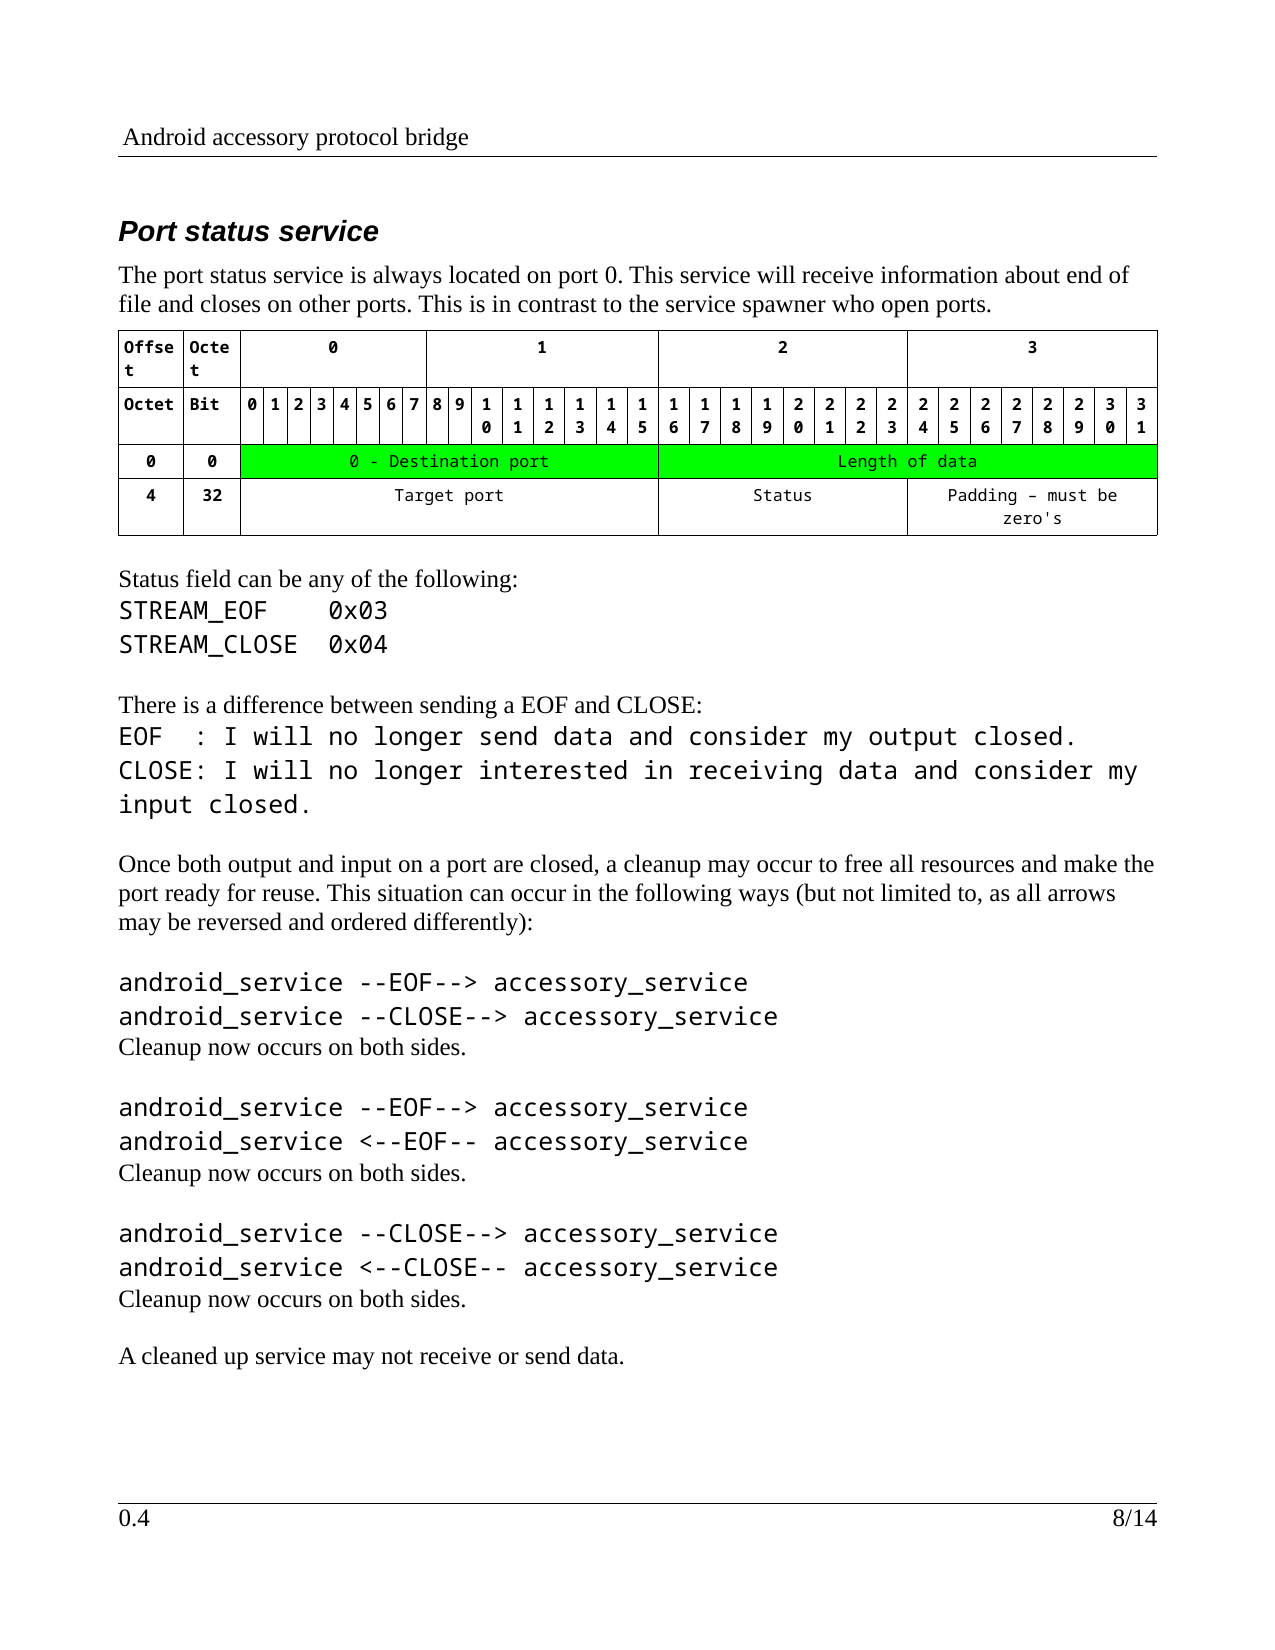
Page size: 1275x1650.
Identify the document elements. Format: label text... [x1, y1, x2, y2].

text STREAM_CLOSE 0x04 [118, 627, 1157, 661]
table_cell 32 [184, 479, 240, 535]
text Once both output and input on a port are closed, a cleanup may occur to free all resources and make the port ready for reuse. This situation can occur in the following ways (but not limited to, as all arrows may be reversed and ordered differently): [118, 849, 1157, 936]
text The port status service is always located on port 0. This service will receive information about end of file and closes on other ports. This is in contrast to the service spawner who open ports. [118, 260, 1157, 317]
subtitle Port status service [118, 214, 1157, 247]
text CLOSE: I will no longer interested in receiving data and consider my input closed. [118, 752, 1157, 821]
table_cell 8 [427, 388, 448, 444]
table_header 3 [908, 331, 1157, 387]
text Status field can be any of the following: [118, 564, 1157, 593]
table_cell 16 [659, 388, 689, 444]
text Cleanup now occurs on both sides. [118, 1032, 1157, 1061]
table_cell 0 [119, 445, 183, 478]
text There is a difference between sending a EOF and CLOSE: [118, 690, 1157, 718]
table_header 2 [659, 331, 907, 387]
table_cell 4 [334, 388, 356, 444]
text android_service --CLOSE--> accessory_service [118, 1216, 1157, 1250]
table_cell 27 [1002, 388, 1032, 444]
table_cell 0 - Destination port [241, 445, 658, 478]
table_header Octet [184, 331, 240, 387]
text A cleaned up service may not receive or send data. [118, 1341, 1157, 1370]
table_cell 9 [449, 388, 471, 444]
table_cell 7 [403, 388, 426, 444]
table_cell 2 [288, 388, 310, 444]
table_cell 24 [908, 388, 938, 444]
table_cell 30 [1095, 388, 1126, 444]
table_cell 4 [119, 479, 183, 535]
text STREAM_EOF 0x03 [118, 593, 1157, 627]
table_cell Octet [119, 388, 183, 444]
table_header 1 [427, 331, 658, 387]
table_cell 0 [241, 388, 263, 444]
table_cell 25 [939, 388, 970, 444]
table_cell Padding – must be zero's [908, 479, 1157, 535]
table_cell 17 [690, 388, 720, 444]
table_cell 5 [357, 388, 379, 444]
table_cell 12 [534, 388, 564, 444]
text android_service <--CLOSE-- accessory_service [118, 1250, 1157, 1284]
table_cell 28 [1033, 388, 1063, 444]
table_cell 26 [971, 388, 1001, 444]
table_cell 22 [846, 388, 876, 444]
table_cell 31 [1127, 388, 1157, 444]
table_cell Target port [241, 479, 658, 535]
table_cell 0 [184, 445, 240, 478]
text android_service --EOF--> accessory_service [118, 964, 1157, 998]
table_cell 13 [565, 388, 596, 444]
table_header 0 [241, 331, 426, 387]
table_cell 6 [380, 388, 402, 444]
table_cell 3 [311, 388, 333, 444]
table_cell 20 [784, 388, 814, 444]
text android_service --CLOSE--> accessory_service [118, 998, 1157, 1032]
text android_service <--EOF-- accessory_service [118, 1124, 1157, 1158]
table_cell Bit [184, 388, 240, 444]
table_header Offset [119, 331, 183, 387]
table_cell 10 [472, 388, 502, 444]
table_cell Length of data [659, 445, 1157, 478]
text android_service --EOF--> accessory_service [118, 1090, 1157, 1124]
table_cell 14 [597, 388, 627, 444]
table_cell 15 [628, 388, 658, 444]
table_cell 21 [815, 388, 845, 444]
text EOF : I will no longer send data and consider my output closed. [118, 718, 1157, 752]
text Cleanup now occurs on both sides. [118, 1158, 1157, 1187]
table_cell Status [659, 479, 907, 535]
table_cell 23 [877, 388, 907, 444]
text Cleanup now occurs on both sides. [118, 1284, 1157, 1312]
table_cell 19 [752, 388, 783, 444]
table_cell 18 [721, 388, 751, 444]
table_cell 11 [503, 388, 533, 444]
table_cell 1 [264, 388, 287, 444]
table_cell 29 [1064, 388, 1094, 444]
